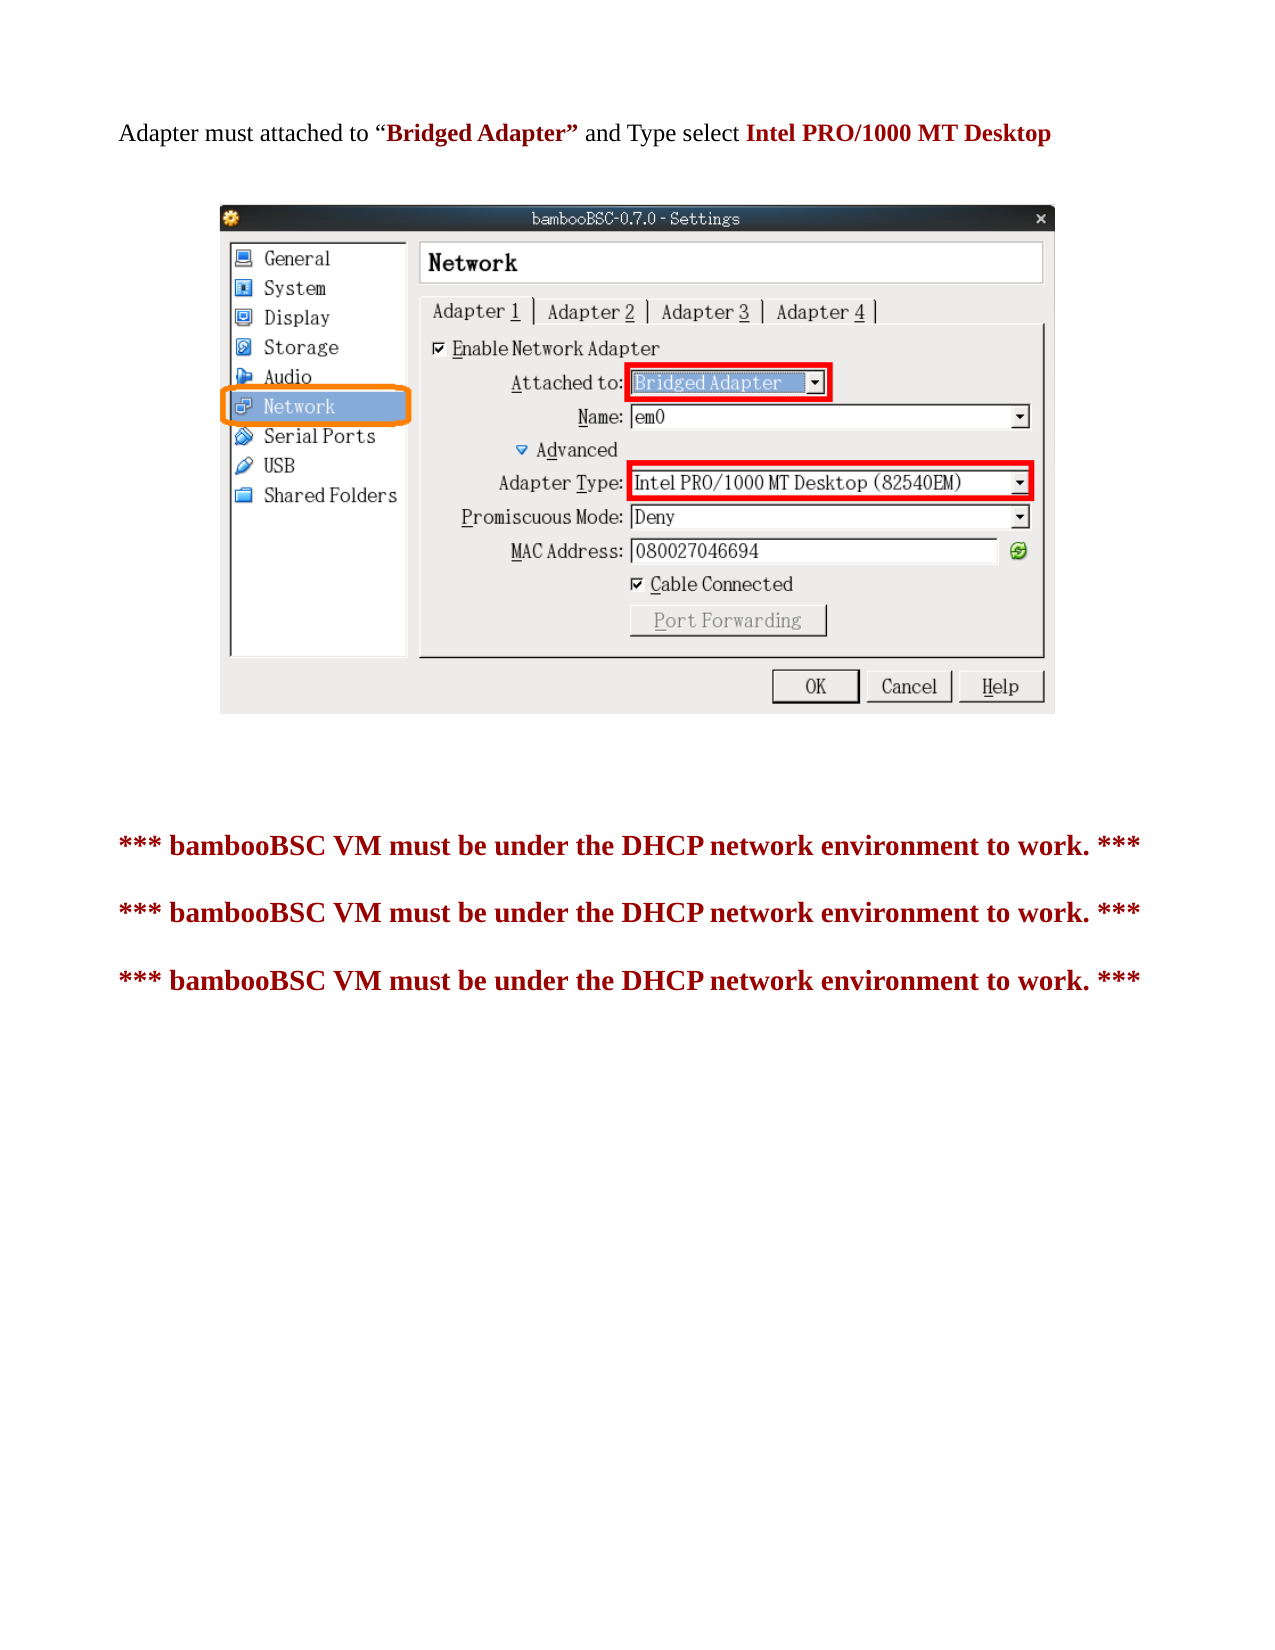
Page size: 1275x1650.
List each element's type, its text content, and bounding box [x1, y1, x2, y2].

text *** bambooBSC VM must be under the DHCP network environment to work. *** [118, 896, 1157, 929]
picture [219, 204, 1055, 714]
text *** bambooBSC VM must be under the DHCP network environment to work. *** [118, 963, 1157, 996]
text Adapter must attached to “Bridged Adapter” and Type select Intel PRO/1000 MT Desktop [118, 118, 1157, 147]
text *** bambooBSC VM must be under the DHCP network environment to work. *** [118, 828, 1157, 862]
